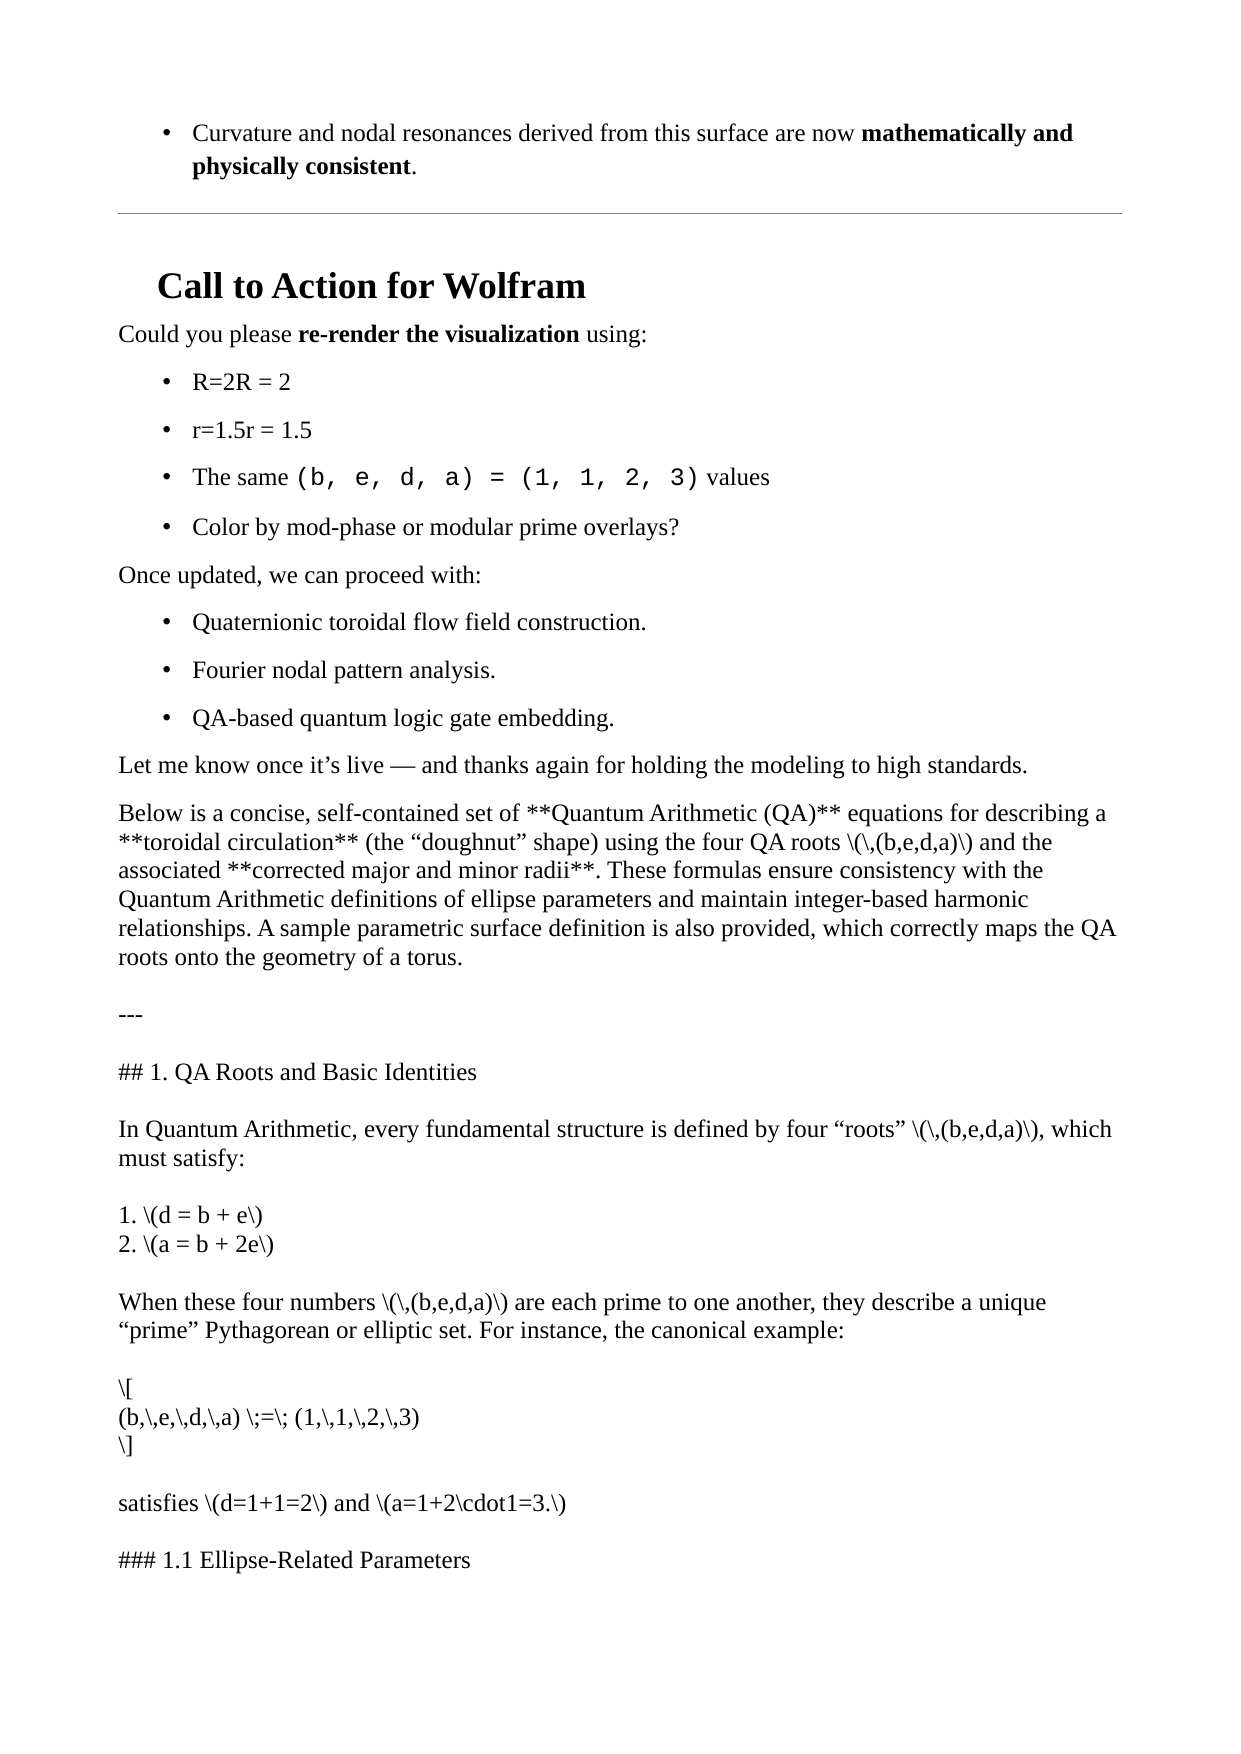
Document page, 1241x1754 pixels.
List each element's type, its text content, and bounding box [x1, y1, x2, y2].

text \[ [118, 1373, 1122, 1402]
list r=1.5r = 1.5 [162, 415, 1122, 443]
text 2. \(a = b + 2e\) [118, 1229, 1122, 1258]
list The same (b, e, d, a) = (1, 1, 2, 3) values [162, 462, 1122, 493]
list R=2R = 2 [162, 367, 1122, 396]
text Once updated, we can proceed with: [118, 560, 1122, 589]
list Fourier nodal pattern analysis. [162, 655, 1122, 684]
text ### 1.1 Ellipse-Related Parameters [118, 1545, 1122, 1574]
text satisfies \(d=1+1=2\) and \(a=1+2\cdot1=3.\) [118, 1488, 1122, 1517]
text --- [118, 999, 1122, 1028]
text When these four numbers \(\,(b,e,d,a)\) are each prime to one another, they describe a unique “prime” Pythagorean or elliptic set. For instance, the canonical example: [118, 1287, 1122, 1344]
text (b,\,e,\,d,\,a) \;=\; (1,\,1,\,2,\,3) [118, 1402, 1122, 1430]
text In Quantum Arithmetic, every fundamental structure is defined by four “roots” \(\,(b,e,d,a)\), which must satisfy: [118, 1114, 1122, 1172]
text 1. \(d = b + e\) [118, 1200, 1122, 1229]
text Let me know once it’s live — and thanks again for holding the modeling to high standards. [118, 750, 1122, 779]
text ## 1. QA Roots and Basic Identities [118, 1057, 1122, 1085]
text Could you please re-render the visualization using: [118, 319, 1122, 348]
text \] [118, 1430, 1122, 1459]
list Curvature and nodal resonances derived from this surface are now mathematically and physically consistent. [162, 118, 1122, 180]
text Below is a concise, self-contained set of **Quantum Arithmetic (QA)** equations for describing a **toroidal circulation** (the “doughnut” shape) using the four QA roots \(\,(b,e,d,a)\) and the associated **corrected major and minor radii**. These formulas ensure consistency with the Quantum Arithmetic definitions of ellipse parameters and maintain integer-based harmonic relationships. A sample parametric surface definition is also provided, which correctly maps the QA roots onto the geometry of a torus. [118, 798, 1122, 970]
subtitle 📌 Call to Action for Wolfram [118, 264, 1122, 307]
list QA-based quantum logic gate embedding. [162, 703, 1122, 731]
list Quaternionic toroidal flow field construction. [162, 607, 1122, 636]
list Color by mod-phase or modular prime overlays? [162, 512, 1122, 541]
